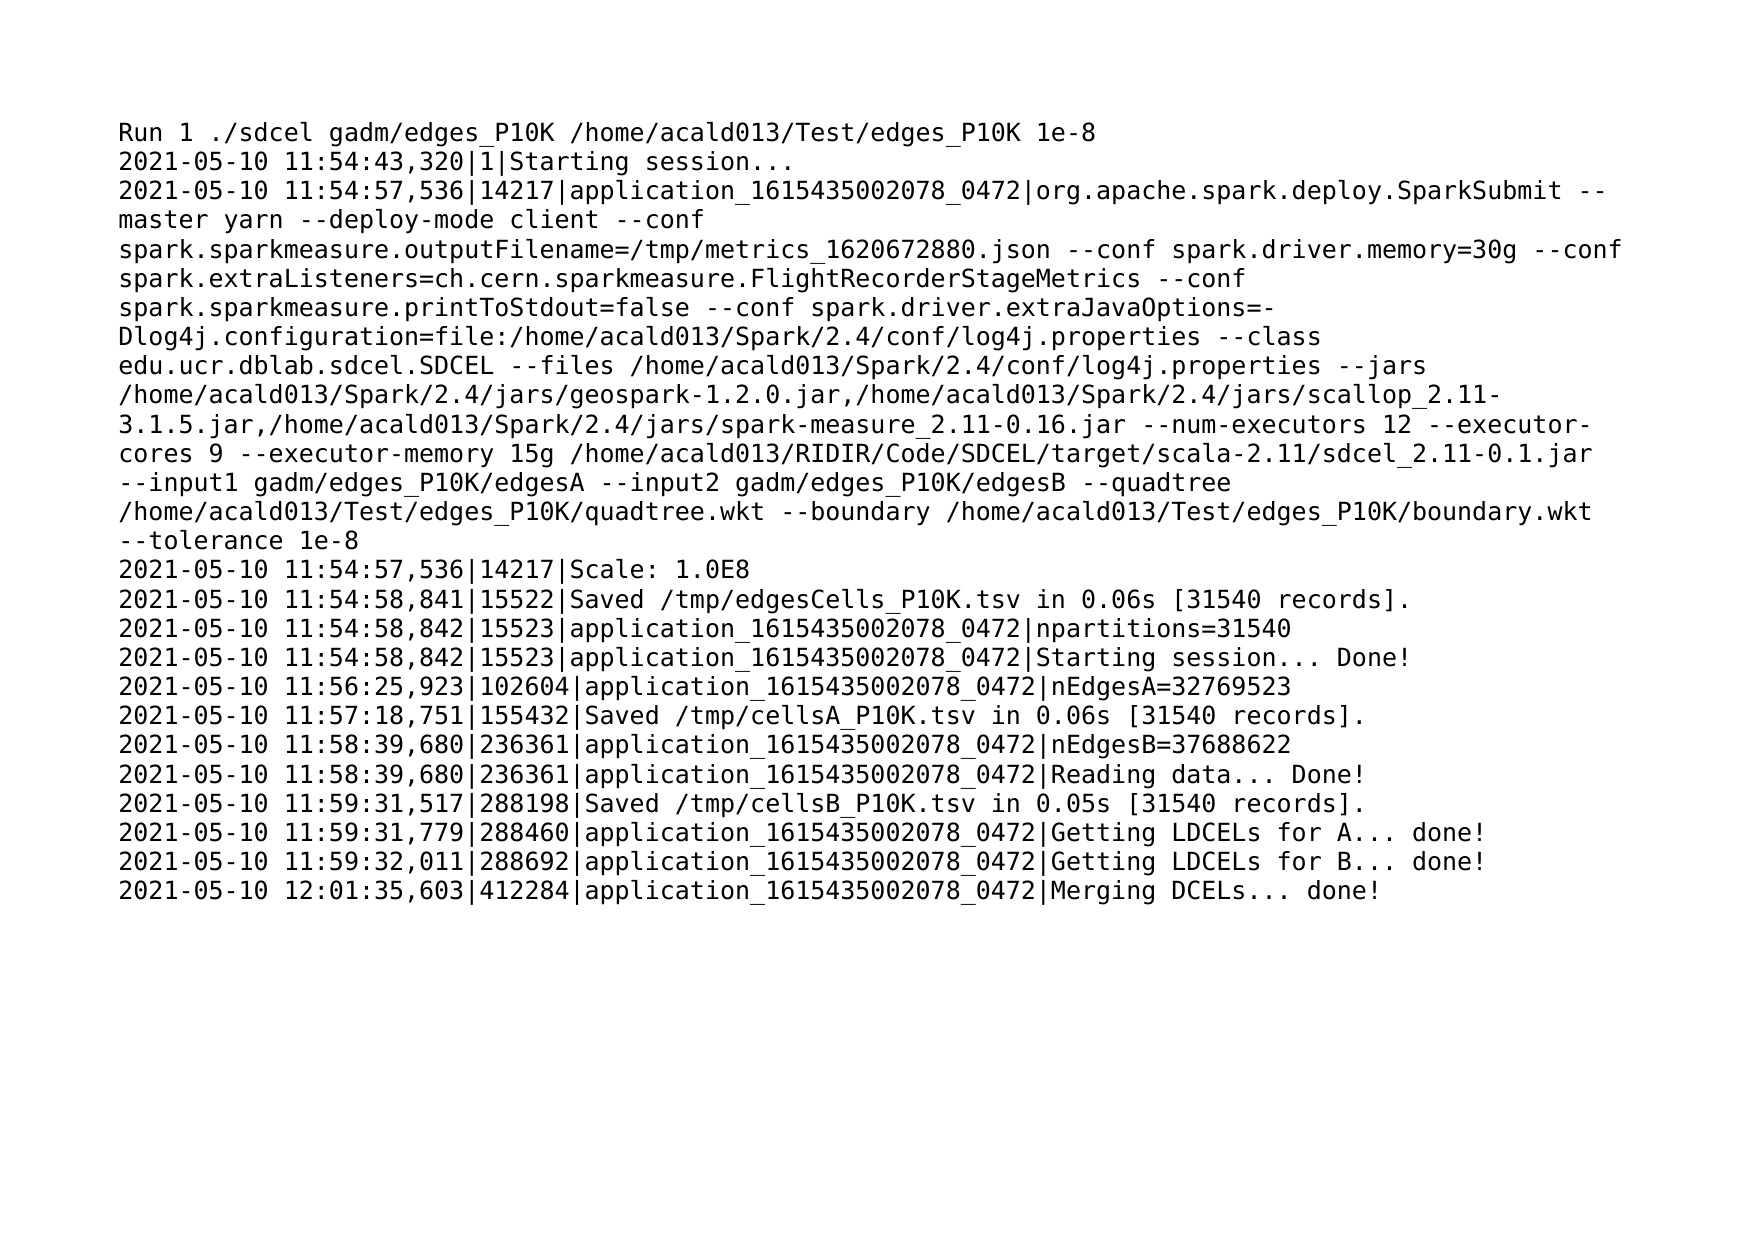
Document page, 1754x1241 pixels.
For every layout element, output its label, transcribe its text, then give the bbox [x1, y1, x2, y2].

text 2021-05-10 11:54:57,536|14217|application_1615435002078_0472|org.apache.spark.deploy.SparkSubmit --master yarn --deploy-mode client --conf spark.sparkmeasure.outputFilename=/tmp/metrics_1620672880.json --conf spark.driver.memory=30g --conf spark.extraListeners=ch.cern.sparkmeasure.FlightRecorderStageMetrics --conf spark.sparkmeasure.printToStdout=false --conf spark.driver.extraJavaOptions=-Dlog4j.configuration=file:/home/acald013/Spark/2.4/conf/log4j.properties --class edu.ucr.dblab.sdcel.SDCEL --files /home/acald013/Spark/2.4/conf/log4j.properties --jars /home/acald013/Spark/2.4/jars/geospark-1.2.0.jar,/home/acald013/Spark/2.4/jars/scallop_2.11-3.1.5.jar,/home/acald013/Spark/2.4/jars/spark-measure_2.11-0.16.jar --num-executors 12 --executor-cores 9 --executor-memory 15g /home/acald013/RIDIR/Code/SDCEL/target/scala-2.11/sdcel_2.11-0.1.jar --input1 gadm/edges_P10K/edgesA --input2 gadm/edges_P10K/edgesB --quadtree /home/acald013/Test/edges_P10K/quadtree.wkt --boundary /home/acald013/Test/edges_P10K/boundary.wkt --tolerance 1e-8 [118, 176, 1636, 556]
text 2021-05-10 12:01:35,603|412284|application_1615435002078_0472|Merging DCELs... done! [118, 876, 1636, 906]
text 2021-05-10 11:54:43,320|1|Starting session... [118, 147, 1636, 176]
text 2021-05-10 11:56:25,923|102604|application_1615435002078_0472|nEdgesA=32769523 [118, 672, 1636, 701]
text 2021-05-10 11:54:58,841|15522|Saved /tmp/edgesCells_P10K.tsv in 0.06s [31540 records]. [118, 585, 1636, 614]
text 2021-05-10 11:57:18,751|155432|Saved /tmp/cellsA_P10K.tsv in 0.06s [31540 records]. [118, 701, 1636, 731]
text 2021-05-10 11:58:39,680|236361|application_1615435002078_0472|Reading data... Done! [118, 760, 1636, 789]
text 2021-05-10 11:59:32,011|288692|application_1615435002078_0472|Getting LDCELs for B... done! [118, 847, 1636, 876]
text Run 1 ./sdcel gadm/edges_P10K /home/acald013/Test/edges_P10K 1e-8 [118, 118, 1636, 147]
text 2021-05-10 11:54:58,842|15523|application_1615435002078_0472|Starting session... Done! [118, 643, 1636, 672]
text 2021-05-10 11:58:39,680|236361|application_1615435002078_0472|nEdgesB=37688622 [118, 731, 1636, 760]
text 2021-05-10 11:54:57,536|14217|Scale: 1.0E8 [118, 556, 1636, 585]
text 2021-05-10 11:54:58,842|15523|application_1615435002078_0472|npartitions=31540 [118, 614, 1636, 643]
text 2021-05-10 11:59:31,517|288198|Saved /tmp/cellsB_P10K.tsv in 0.05s [31540 records]. [118, 789, 1636, 818]
text 2021-05-10 11:59:31,779|288460|application_1615435002078_0472|Getting LDCELs for A... done! [118, 818, 1636, 847]
